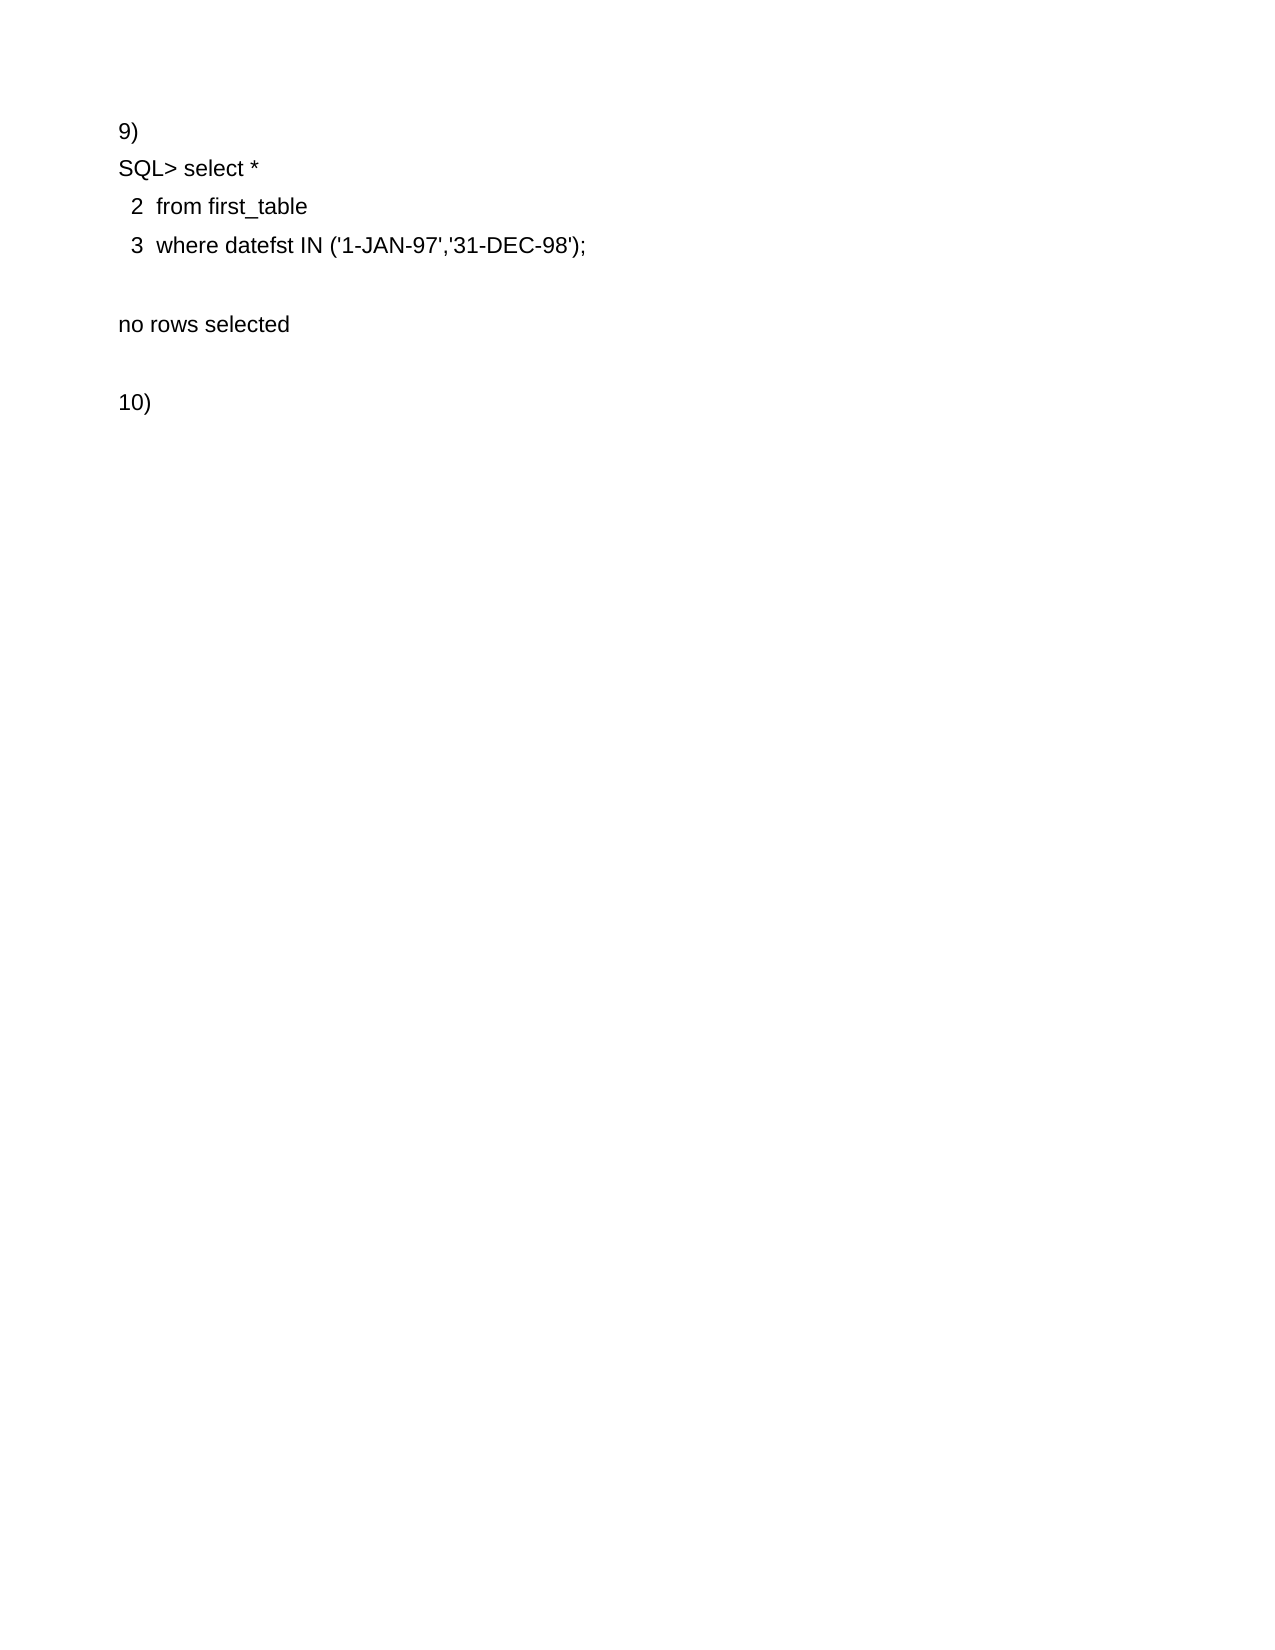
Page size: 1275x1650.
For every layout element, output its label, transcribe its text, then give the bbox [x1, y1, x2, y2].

text no rows selected [118, 311, 1157, 338]
text 3 where datefst IN ('1-JAN-97','31-DEC-98'); [118, 230, 1157, 259]
text 10) [118, 389, 1157, 415]
text 2 from first_table [118, 191, 1157, 219]
text 9) [118, 118, 1157, 144]
text SQL> select * [118, 154, 1157, 181]
